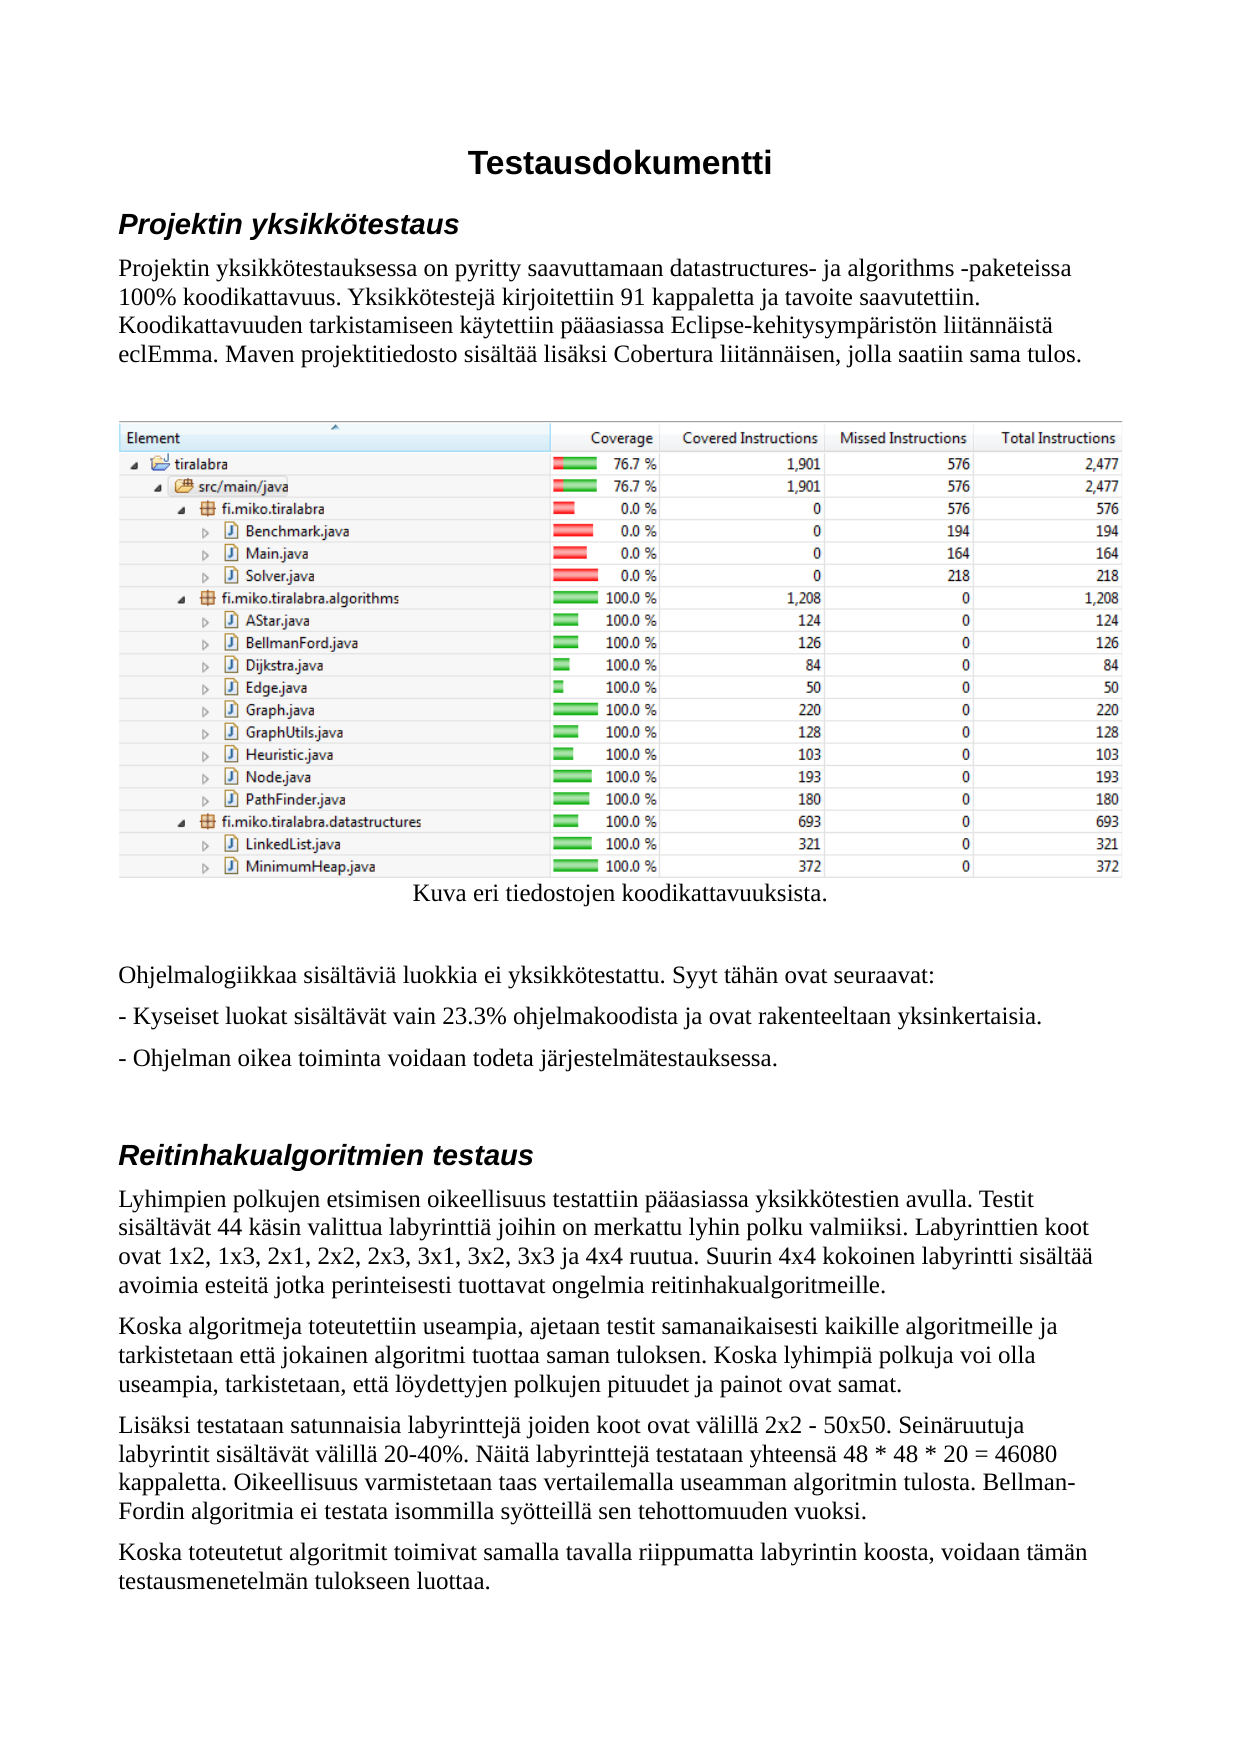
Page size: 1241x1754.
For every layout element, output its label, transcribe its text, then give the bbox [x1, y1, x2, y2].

text Koska toteutetut algoritmit toimivat samalla tavalla riippumatta labyrintin koosta, voidaan tämän testausmenetelmän tulokseen luottaa. [118, 1537, 1122, 1595]
picture [118, 421, 1123, 878]
subtitle Projektin yksikkötestaus [118, 207, 1122, 240]
text Lisäksi testataan satunnaisia labyrinttejä joiden koot ovat välillä 2x2 - 50x50. Seinäruutuja labyrintit sisältävät välillä 20-40%. Näitä labyrinttejä testataan yhteensä 48 * 48 * 20 = 46080 kappaletta. Oikeellisuus varmistetaan taas vertailemalla useamman algoritmin tulosta. Bellman-Fordin algoritmia ei testata isommilla syötteillä sen tehottomuuden vuoksi. [118, 1410, 1122, 1525]
text Koska algoritmeja toteutettiin useampia, ajetaan testit samanaikaisesti kaikille algoritmeille ja tarkistetaan että jokainen algoritmi tuottaa saman tuloksen. Koska lyhimpiä polkuja voi olla useampia, tarkistetaan, että löydettyjen polkujen pituudet ja painot ovat samat. [118, 1311, 1122, 1397]
text Lyhimpien polkujen etsimisen oikeellisuus testattiin pääasiassa yksikkötestien avulla. Testit sisältävät 44 käsin valittua labyrinttiä joihin on merkattu lyhin polku valmiiksi. Labyrinttien koot ovat 1x2, 1x3, 2x1, 2x2, 2x3, 3x1, 3x2, 3x3 ja 4x4 ruutua. Suurin 4x4 kokoinen labyrintti sisältää avoimia esteitä jotka perinteisesti tuottavat ongelmia reitinhakualgoritmeille. [118, 1184, 1122, 1299]
text - Kyseiset luokat sisältävät vain 23.3% ohjelmakoodista ja ovat rakenteeltaan yksinkertaisia. [118, 1001, 1122, 1030]
subtitle Testausdokumentti [118, 143, 1122, 182]
text Ohjelmalogiikkaa sisältäviä luokkia ei yksikkötestattu. Syyt tähän ovat seuraavat: [118, 960, 1122, 989]
text Kuva eri tiedostojen koodikattavuuksista. [118, 878, 1122, 906]
text Projektin yksikkötestauksessa on pyritty saavuttamaan datastructures- ja algorithms -paketeissa 100% koodikattavuus. Yksikkötestejä kirjoitettiin 91 kappaletta ja tavoite saavutettiin. Koodikattavuuden tarkistamiseen käytettiin pääasiassa Eclipse-kehitysympäristön liitännäistä eclEmma. Maven projektitiedosto sisältää lisäksi Cobertura liitännäisen, jolla saatiin sama tulos. [118, 253, 1122, 368]
subtitle Reitinhakualgoritmien testaus [118, 1138, 1122, 1171]
text - Ohjelman oikea toiminta voidaan todeta järjestelmätestauksessa. [118, 1043, 1122, 1071]
